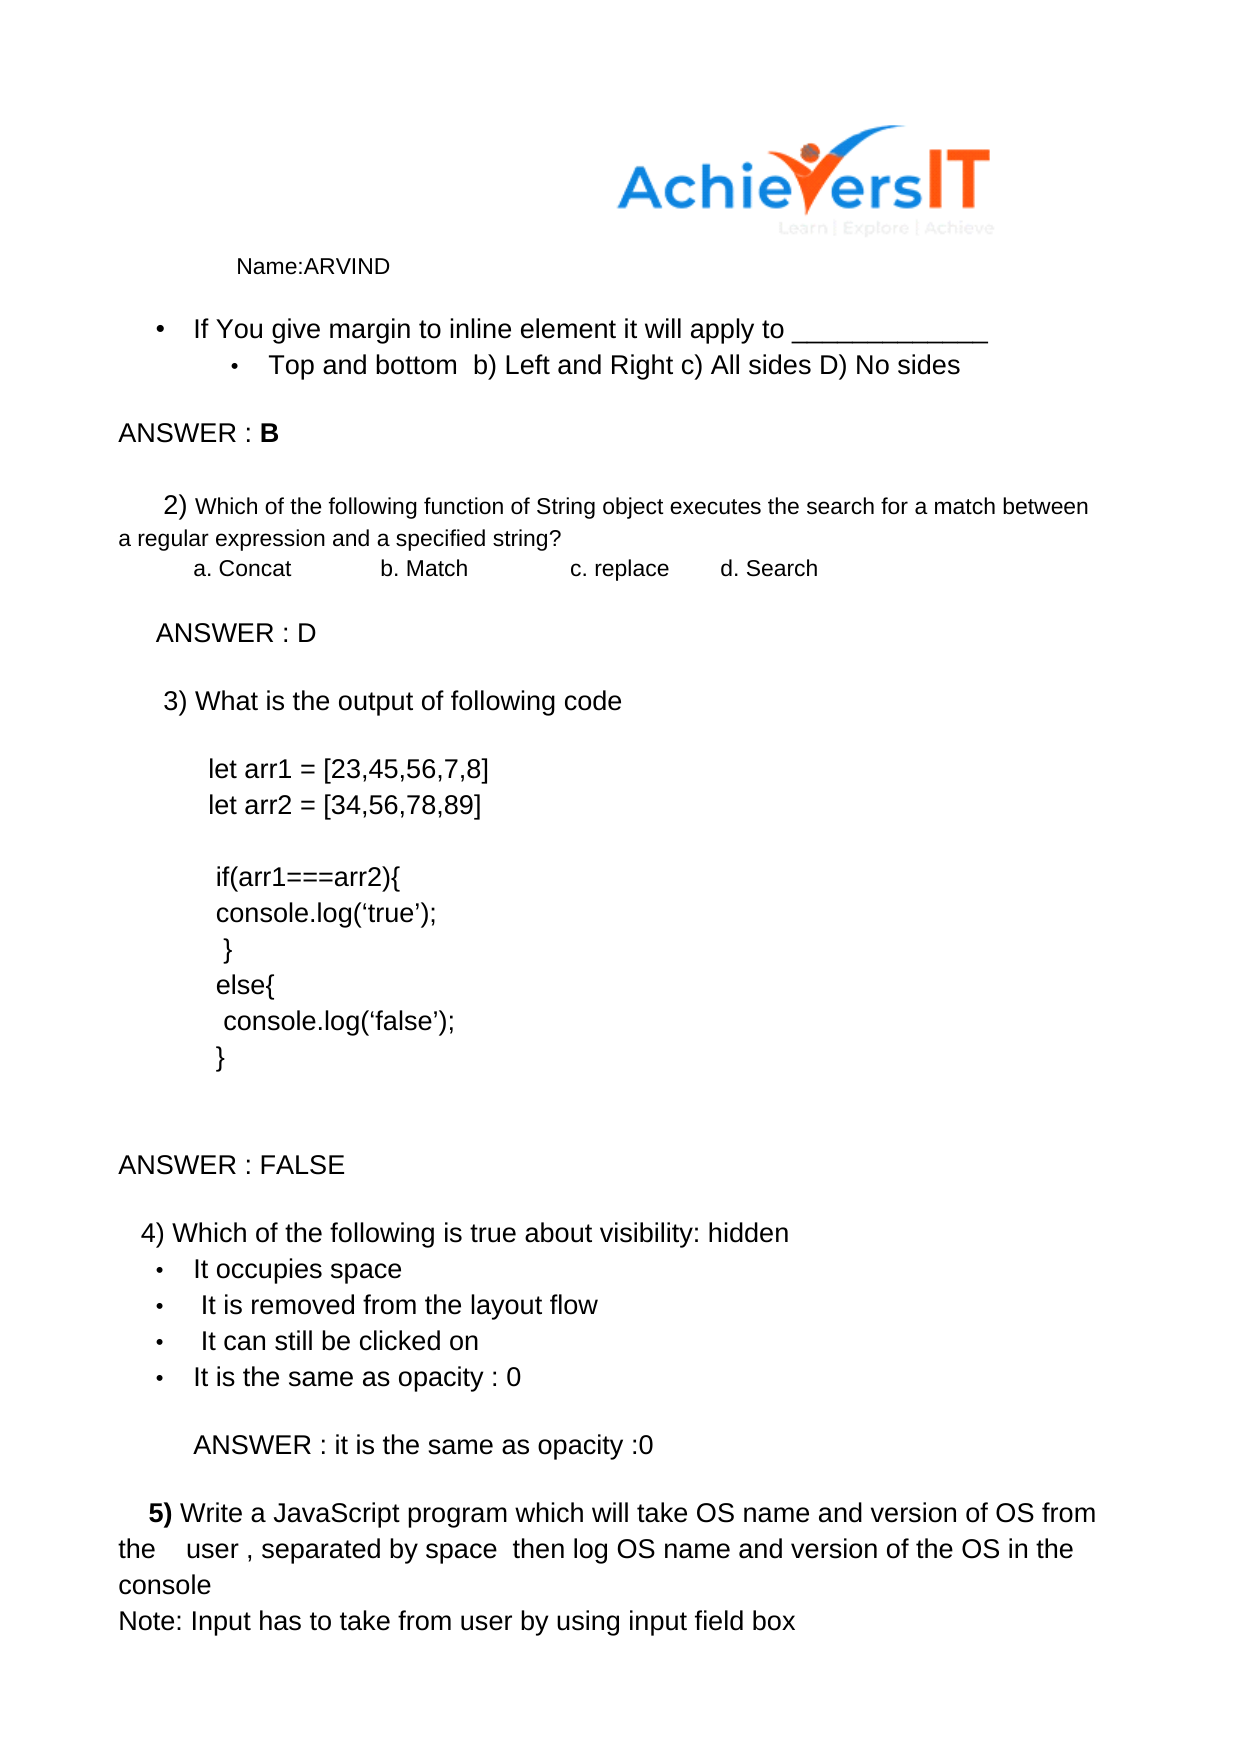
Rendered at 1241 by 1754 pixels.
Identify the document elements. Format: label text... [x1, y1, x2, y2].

text if(arr1===arr2){ [193, 861, 1122, 892]
text ANSWER : it is the same as opacity :0 [193, 1429, 1122, 1460]
text 5) Write a JavaScript program which will take OS name and version of OS from the user , separated by space then log OS name and version of the OS in the console [118, 1497, 1122, 1600]
text let arr1 = [23,45,56,7,8] [193, 753, 1122, 784]
text } [193, 1041, 1122, 1072]
list If You give margin to inline element it will apply to _____________ [156, 313, 1122, 345]
list It is the same as opacity : 0 [156, 1361, 1122, 1392]
text } [193, 933, 1122, 964]
text ANSWER : FALSE [118, 1149, 1122, 1180]
list Top and bottom b) Left and Right c) All sides D) No sides [231, 349, 1122, 381]
list It occupies space [156, 1253, 1122, 1284]
text else{ [193, 969, 1122, 1000]
text 3) What is the output of following code [118, 685, 1122, 716]
text let arr2 = [34,56,78,89] [193, 789, 1122, 821]
text Note: Input has to take from user by using input field box [118, 1604, 1122, 1636]
text ANSWER : B [118, 417, 1122, 449]
list It can still be clicked on [156, 1324, 1122, 1356]
text console.log(‘true’); [193, 897, 1122, 928]
text Name:ARVIND [118, 118, 1122, 279]
text 4) Which of the following is true about visibility: hidden [118, 1217, 1122, 1248]
list It is removed from the layout flow [156, 1289, 1122, 1320]
text console.log(‘false’); [193, 1005, 1122, 1036]
text ANSWER : D [118, 617, 1122, 648]
text 2) Which of the following function of String object executes the search for a match between a regular expression and a specified string? [118, 489, 1122, 551]
text a. Concat b. Match c. replace d. Search [193, 555, 1122, 581]
